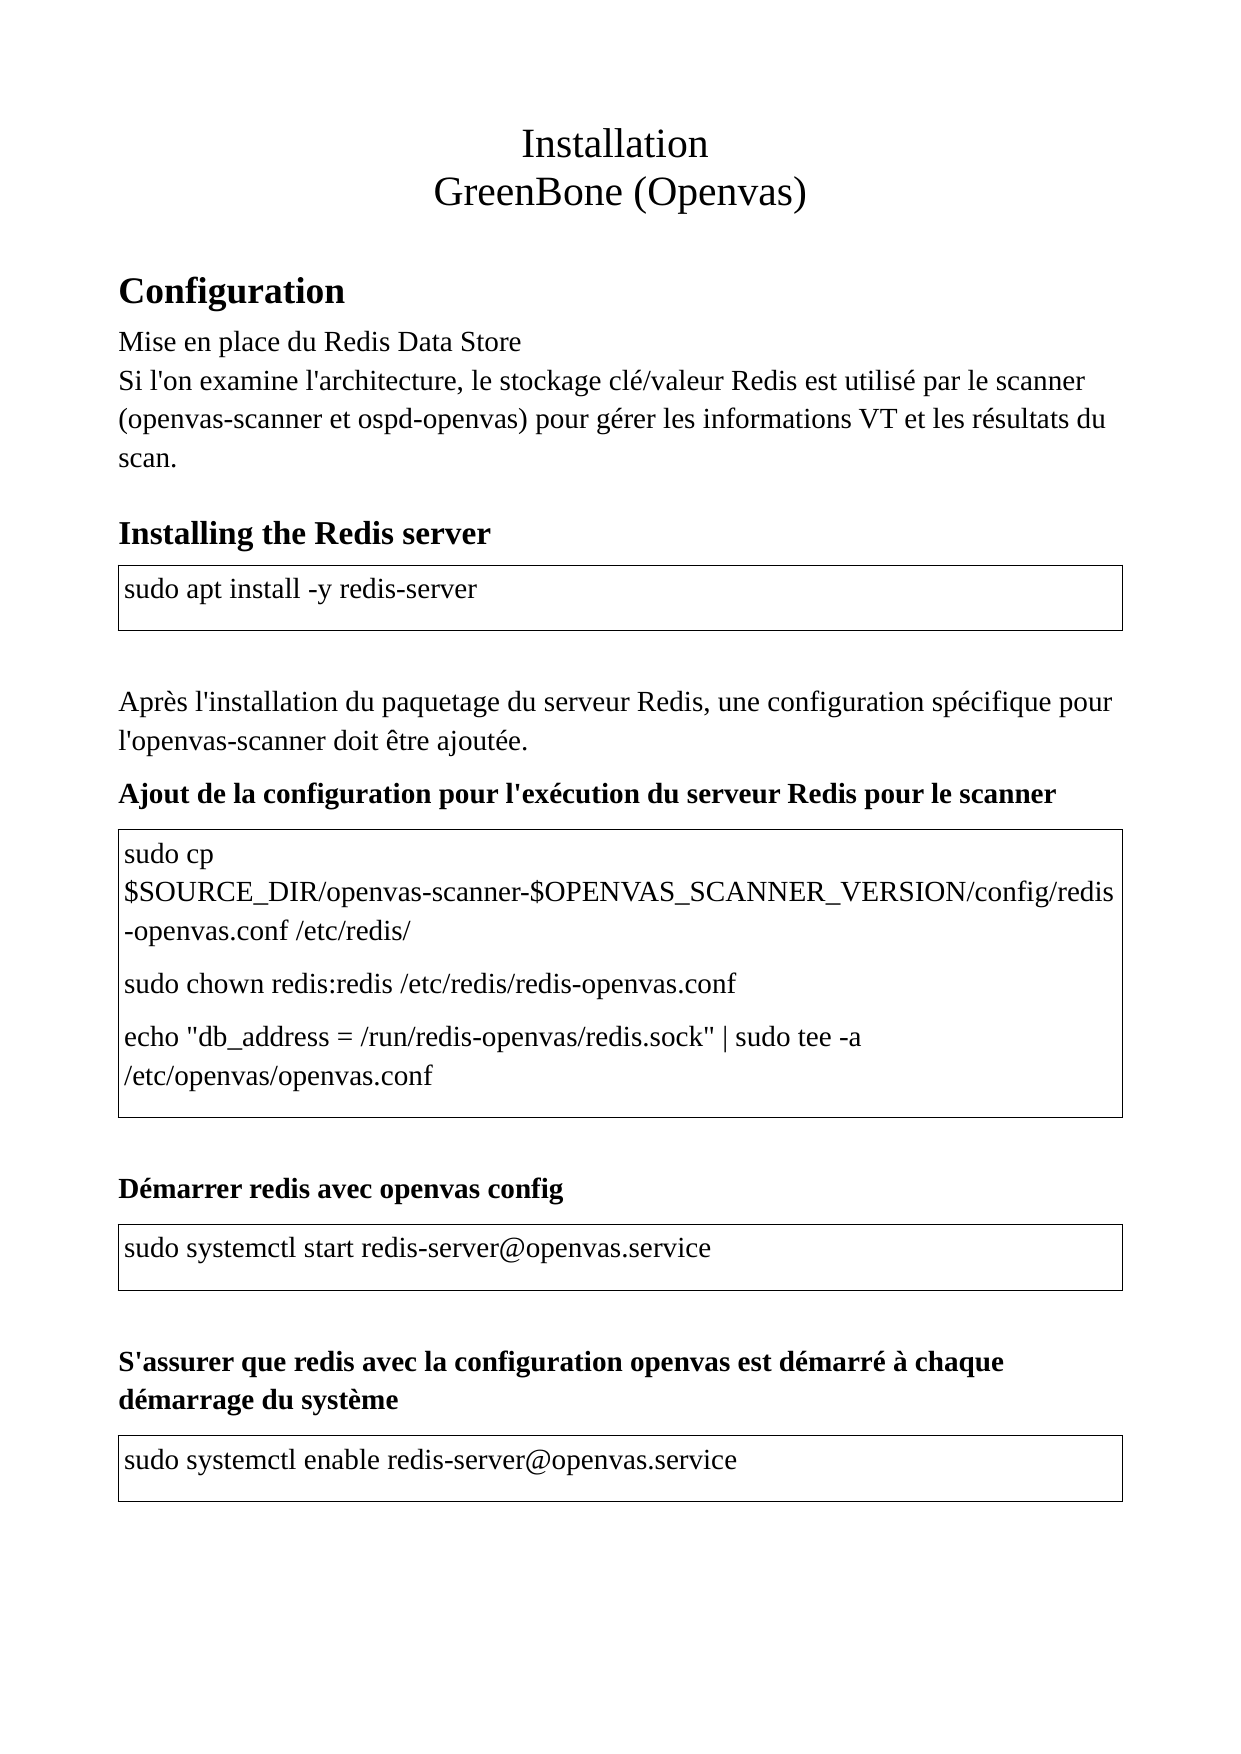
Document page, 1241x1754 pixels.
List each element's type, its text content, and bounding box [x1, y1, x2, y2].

text Démarrer redis avec openvas config [118, 1171, 1122, 1204]
subtitle Installing the Redis server [118, 514, 1122, 552]
table_header sudo cp $SOURCE_DIR/openvas-scanner-$OPENVAS_SCANNER_VERSION/config/redis-openvas.conf /etc/redis/ sudo chown redis:redis /etc/redis/redis-openvas.conf echo "db_address = /run/redis-openvas/redis.sock" | sudo tee -a /etc/openvas/openvas.conf [119, 830, 1122, 1117]
text Ajout de la configuration pour l'exécution du serveur Redis pour le scanner [118, 776, 1122, 809]
text Mise en place du Redis Data Store Si l'on examine l'architecture, le stockage clé/valeur Redis est utilisé par le scanner (openvas-scanner et ospd-openvas) pour gérer les informations VT et les résultats du scan. [118, 324, 1122, 473]
text Après l'installation du paquetage du serveur Redis, une configuration spécifique pour l'openvas-scanner doit être ajoutée. [118, 684, 1122, 756]
subtitle Configuration [118, 268, 1122, 312]
table_header sudo systemctl enable redis-server@openvas.service [119, 1436, 1122, 1501]
table_header sudo systemctl start redis-server@openvas.service [119, 1225, 1122, 1289]
text S'assurer que redis avec la configuration openvas est démarré à chaque démarrage du système [118, 1344, 1122, 1416]
table_header sudo apt install -y redis-server [119, 566, 1122, 630]
